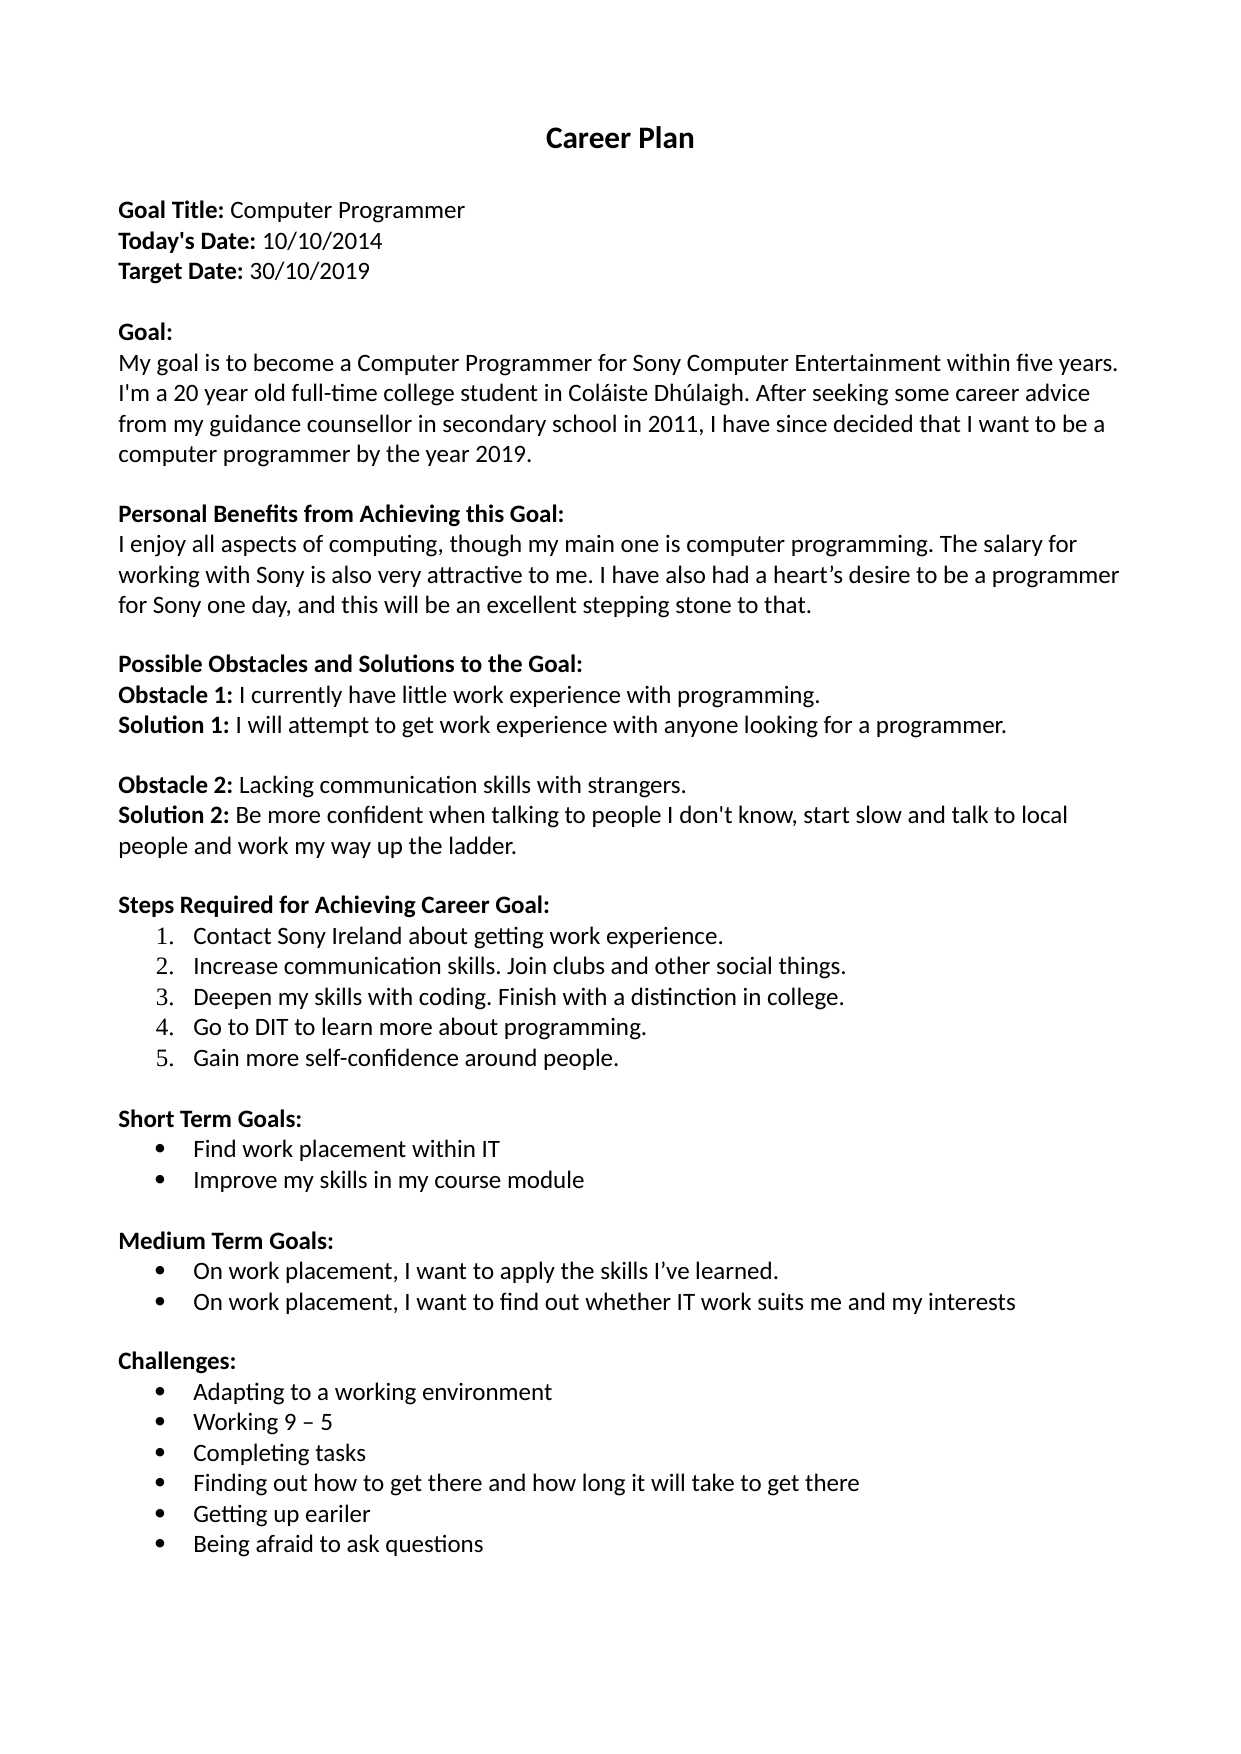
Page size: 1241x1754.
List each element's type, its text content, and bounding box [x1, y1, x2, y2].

list Improve my skills in my course module [156, 1164, 1122, 1194]
text I'm a 20 year old full-time college student in Coláiste Dhúlaigh. After seeking some career advice from my guidance counsellor in secondary school in 2011, I have since decided that I want to be a computer programmer by the year 2019. [118, 377, 1122, 469]
list Gain more self-confidence around people. [156, 1042, 1122, 1072]
list Find work placement within IT [156, 1133, 1122, 1164]
text Goal: [118, 316, 1122, 347]
text Obstacle 1: I currently have little work experience with programming. [118, 679, 1122, 710]
text Short Term Goals: [118, 1103, 1122, 1133]
list Go to DIT to learn more about programming. [156, 1011, 1122, 1042]
list On work placement, I want to apply the skills I’ve learned. [156, 1256, 1122, 1286]
text Possible Obstacles and Solutions to the Goal: [118, 649, 1122, 679]
list On work placement, I want to find out whether IT work suits me and my interests [156, 1286, 1122, 1317]
text Challenges: [118, 1345, 1122, 1376]
text Medium Term Goals: [118, 1225, 1122, 1256]
text Steps Required for Achieving Career Goal: [118, 889, 1122, 920]
text I enjoy all aspects of computing, though my main one is computer programming. The salary for working with Sony is also very attractive to me. I have also had a heart’s desire to be a programmer for Sony one day, and this will be an excellent stepping stone to that. [118, 528, 1122, 620]
list Deepen my skills with coding. Finish with a distinction in college. [156, 981, 1122, 1011]
text My goal is to become a Computer Programmer for Sony Computer Entertainment within five years. [118, 347, 1122, 377]
text Obstacle 2: Lacking communication skills with strangers. [118, 769, 1122, 799]
list Getting up eariler [156, 1498, 1122, 1528]
text Personal Benefits from Achieving this Goal: [118, 498, 1122, 528]
text Solution 2: Be more confident when talking to people I don't know, start slow and talk to local people and work my way up the ladder. [118, 799, 1122, 861]
list Working 9 – 5 [156, 1406, 1122, 1437]
list Adapting to a working environment [156, 1376, 1122, 1406]
text Solution 1: I will attempt to get work experience with anyone looking for a programmer. [118, 710, 1122, 740]
list Being afraid to ask questions [156, 1528, 1122, 1559]
text Goal Title: Computer Programmer [118, 194, 1122, 225]
list Contact Sony Ireland about getting work experience. [156, 920, 1122, 950]
list Increase communication skills. Join clubs and other social things. [156, 950, 1122, 981]
text Career Plan [118, 118, 1122, 156]
list Completing tasks [156, 1437, 1122, 1467]
list Finding out how to get there and how long it will take to get there [156, 1467, 1122, 1498]
text Today's Date: 10/10/2014 [118, 225, 1122, 255]
text Target Date: 30/10/2019 [118, 255, 1122, 286]
